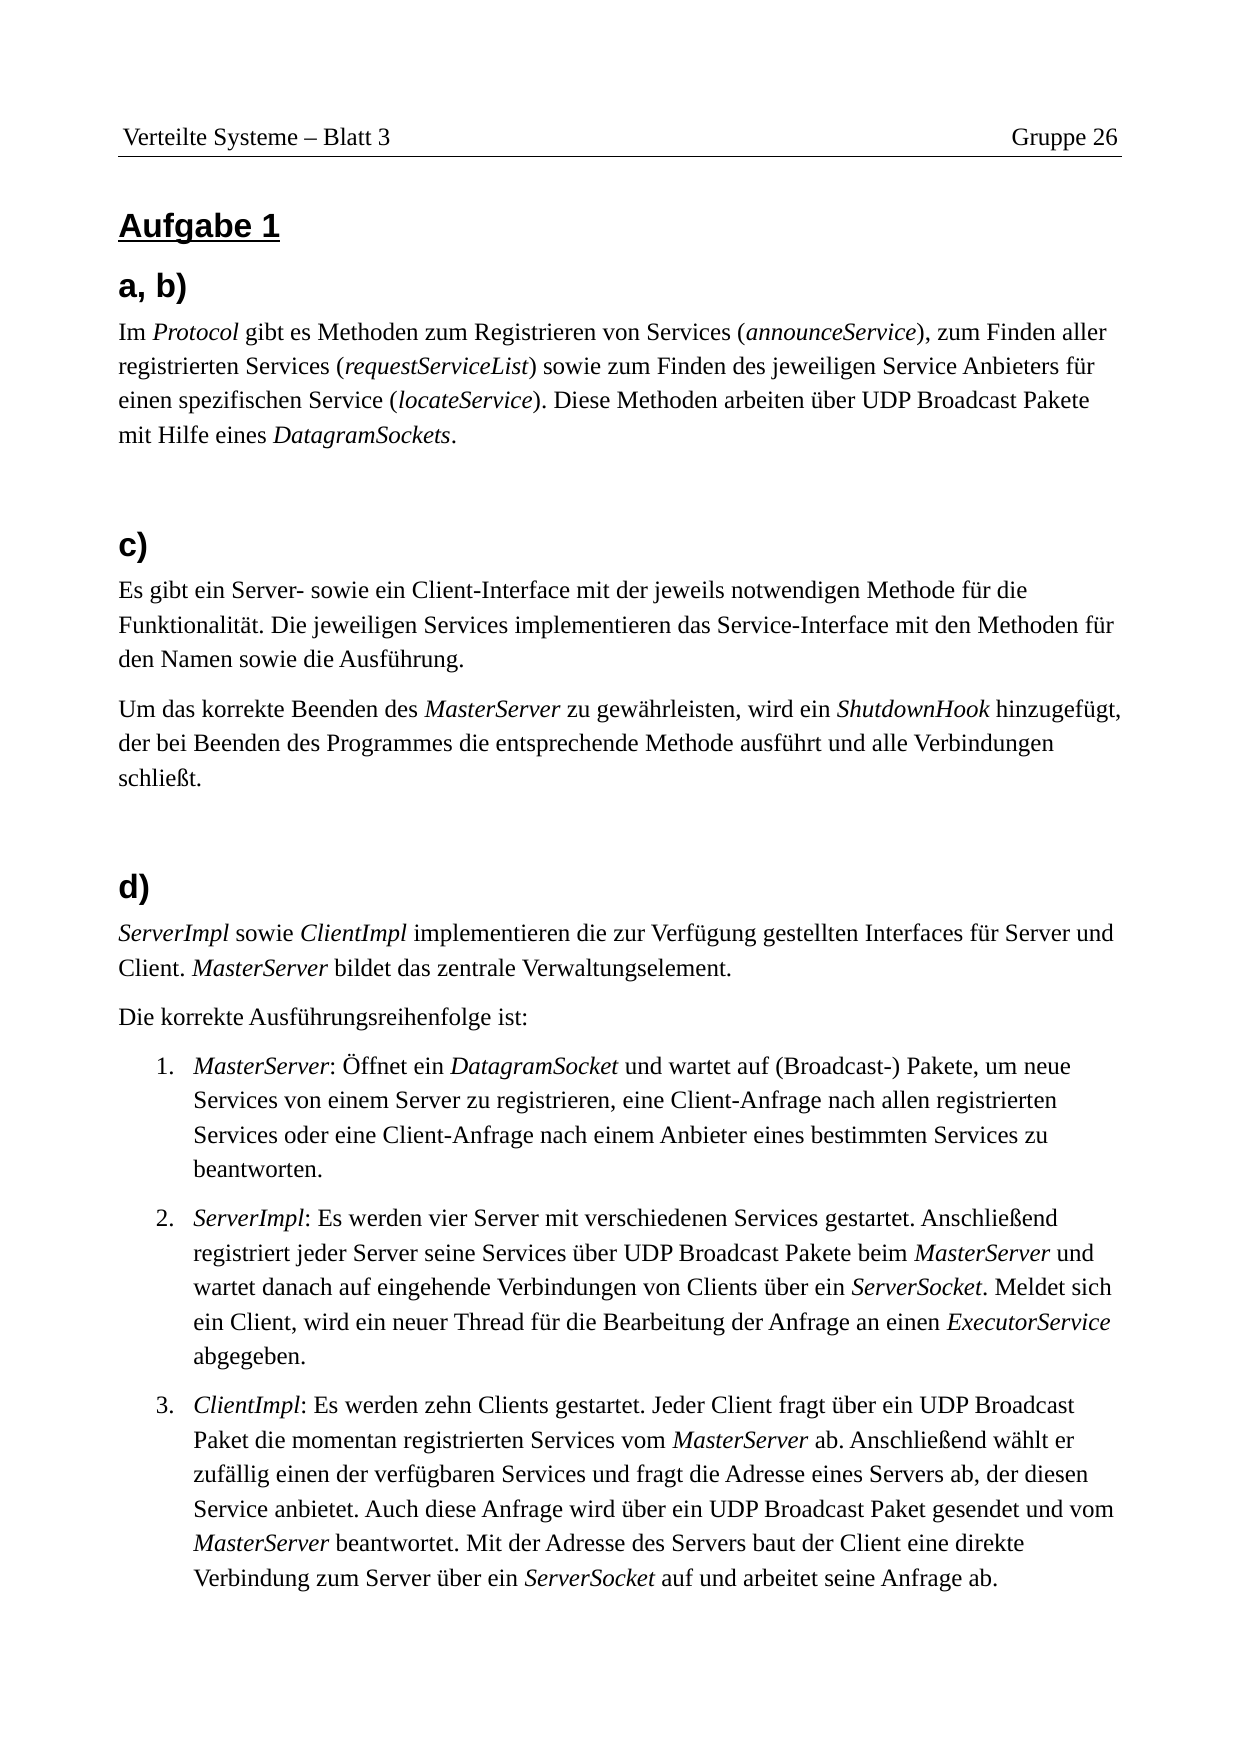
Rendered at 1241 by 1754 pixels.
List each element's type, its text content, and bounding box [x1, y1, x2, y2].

subtitle d) [118, 867, 1122, 906]
list ClientImpl: Es werden zehn Clients gestartet. Jeder Client fragt über ein UDP Broadcast Paket die momentan registrierten Services vom MasterServer ab. Anschließend wählt er zufällig einen der verfügbaren Services und fragt die Adresse eines Servers ab, der diesen Service anbietet. Auch diese Anfrage wird über ein UDP Broadcast Paket gesendet und vom MasterServer beantwortet. Mit der Adresse des Servers baut der Client eine direkte Verbindung zum Server über ein ServerSocket auf und arbeitet seine Anfrage ab. [156, 1390, 1122, 1591]
list MasterServer: Öffnet ein DatagramSocket und wartet auf (Broadcast-) Pakete, um neue Services von einem Server zu registrieren, eine Client-Anfrage nach allen registrierten Services oder eine Client-Anfrage nach einem Anbieter eines bestimmten Services zu beantworten. [156, 1051, 1122, 1183]
subtitle c) [118, 524, 1122, 563]
list ServerImpl: Es werden vier Server mit verschiedenen Services gestartet. Anschließend registriert jeder Server seine Services über UDP Broadcast Pakete beim MasterServer und wartet danach auf eingehende Verbindungen von Clients über ein ServerSocket. Meldet sich ein Client, wird ein neuer Thread für die Bearbeitung der Anfrage an einen ExecutorService abgegeben. [156, 1203, 1122, 1370]
text Die korrekte Ausführungsreihenfolge ist: [118, 1002, 1122, 1030]
subtitle Aufgabe 1 [118, 206, 1122, 245]
text ServerImpl sowie ClientImpl implementieren die zur Verfügung gestellten Interfaces für Server und Client. MasterServer bildet das zentrale Verwaltungselement. [118, 918, 1122, 981]
text Um das korrekte Beenden des MasterServer zu gewährleisten, wird ein ShutdownHook hinzugefügt, der bei Beenden des Programmes die entsprechende Methode ausführt und alle Verbindungen schließt. [118, 694, 1122, 791]
subtitle a, b) [118, 266, 1122, 304]
text Im Protocol gibt es Methoden zum Registrieren von Services (announceService), zum Finden aller registrierten Services (requestServiceList) sowie zum Finden des jeweiligen Service Anbieters für einen spezifischen Service (locateService). Diese Methoden arbeiten über UDP Broadcast Pakete mit Hilfe eines DatagramSockets. [118, 317, 1122, 449]
text Es gibt ein Server- sowie ein Client-Interface mit der jeweils notwendigen Methode für die Funktionalität. Die jeweiligen Services implementieren das Service-Interface mit den Methoden für den Namen sowie die Ausführung. [118, 576, 1122, 673]
